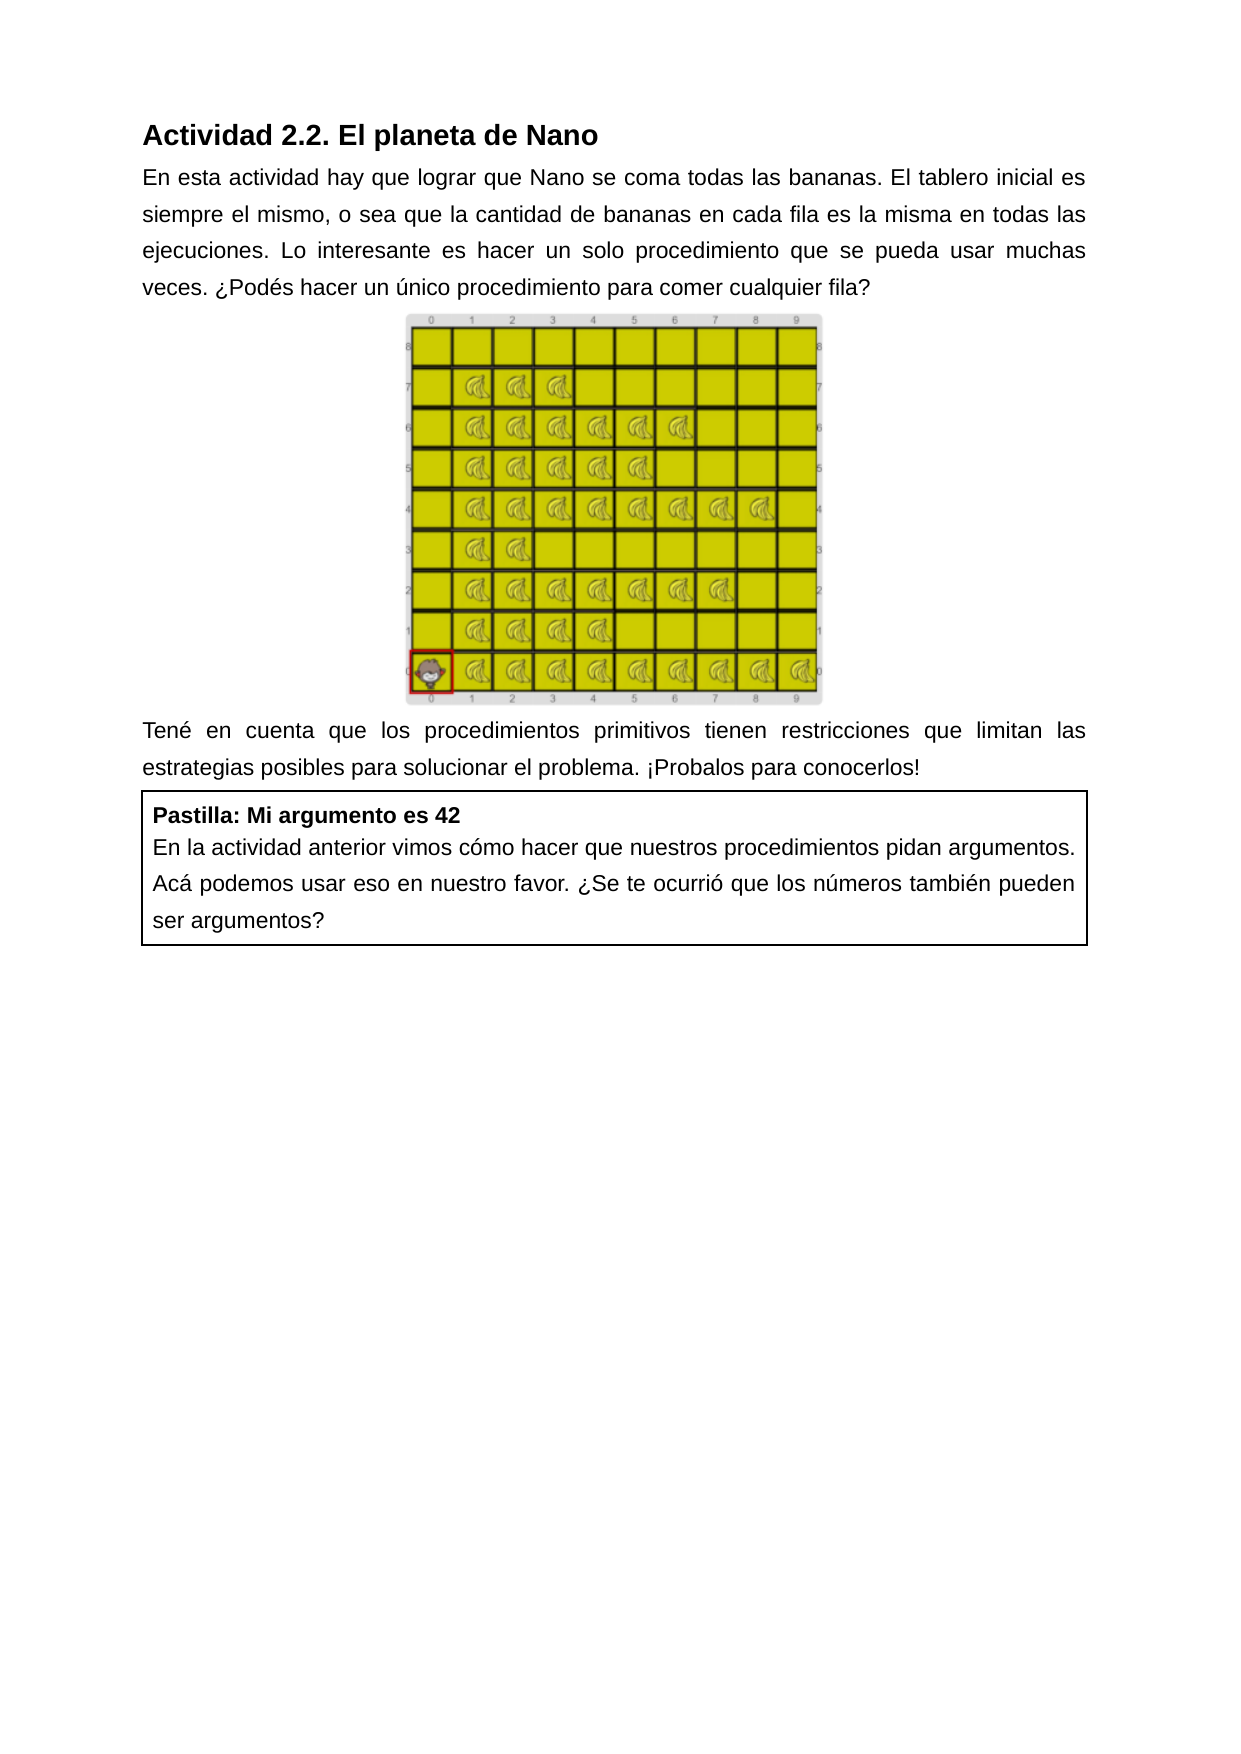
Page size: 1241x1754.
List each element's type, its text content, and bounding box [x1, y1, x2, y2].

text Tené en cuenta que los procedimientos primitivos tienen restricciones que limitan las estrategias posibles para solucionar el problema. ¡Probalos para conocerlos! [142, 717, 1087, 780]
text Actividad 2.2. El planeta de Nano [142, 118, 1087, 152]
text En esta actividad hay que lograr que Nano se coma todas las bananas. El tablero inicial es siempre el mismo, o sea que la cantidad de bananas en cada fila es la misma en todas las ejecuciones. Lo interesante es hacer un solo procedimiento que se pueda usar muchas veces. ¿Podés hacer un único procedimiento para comer cualquier fila? [142, 164, 1087, 300]
table_header Pastilla: Mi argumento es 42 En la actividad anterior vimos cómo hacer que nuestros procedimientos pidan argumentos. Acá podemos usar eso en nuestro favor. ¿Se te ocurrió que los números también pueden ser argumentos? [143, 792, 1086, 943]
picture [402, 309, 827, 708]
